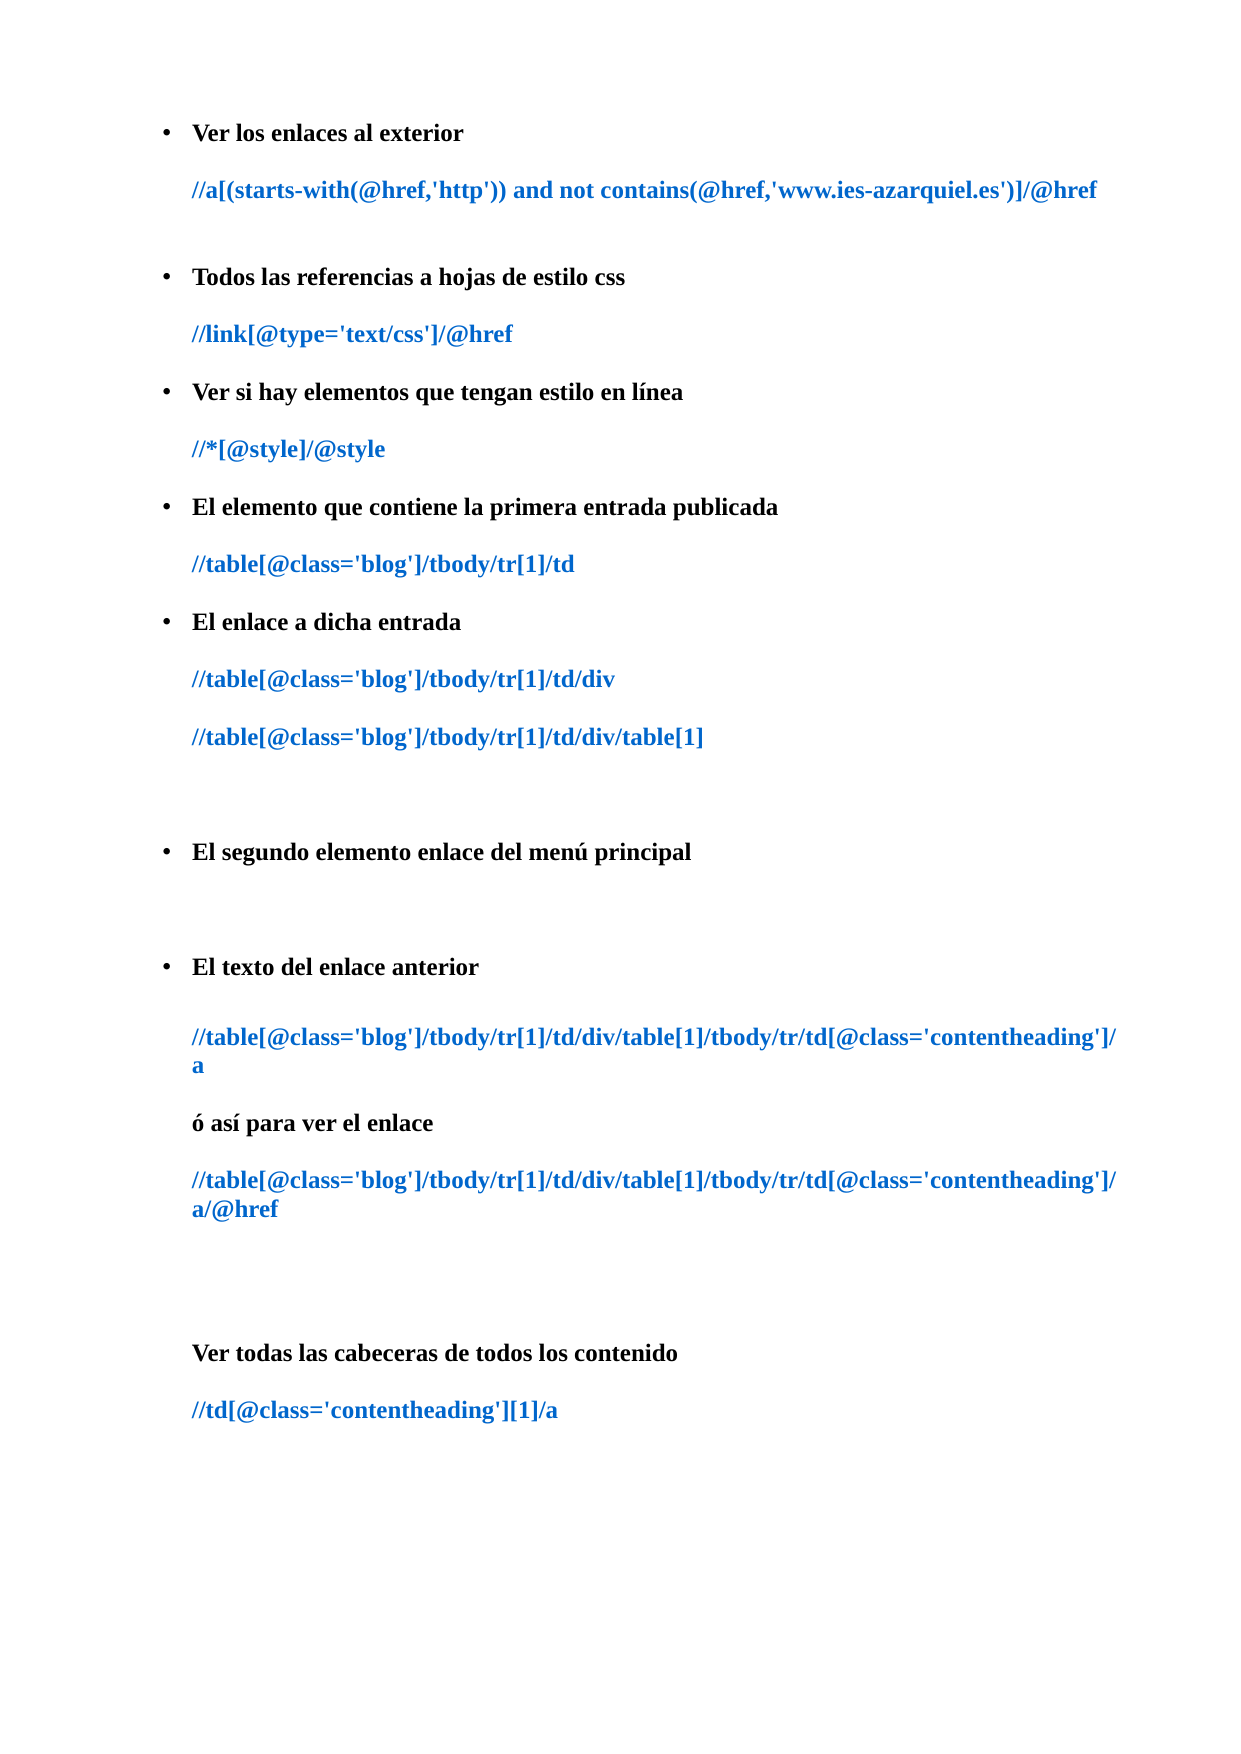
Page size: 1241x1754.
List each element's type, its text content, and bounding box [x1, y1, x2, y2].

text ó así para ver el enlace [118, 1108, 1122, 1137]
list Ver los enlaces al exterior [162, 118, 1122, 147]
text //table[@class='blog']/tbody/tr[1]/td/div/table[1]/tbody/tr/td[@class='contentheading']/ a [118, 1022, 1122, 1079]
text //*[@style]/@style [118, 434, 1122, 463]
text //table[@class='blog']/tbody/tr[1]/td/div [118, 664, 1122, 693]
list El texto del enlace anterior [162, 952, 1122, 981]
text Ver todas las cabeceras de todos los contenido [118, 1338, 1122, 1367]
text //table[@class='blog']/tbody/tr[1]/td/div/table[1]/tbody/tr/td[@class='contentheading']/ a/@href [118, 1166, 1122, 1223]
text //td[@class='contentheading'][1]/a [118, 1396, 1122, 1424]
list El segundo elemento enlace del menú principal [162, 837, 1122, 866]
list El enlace a dicha entrada [162, 607, 1122, 636]
list El elemento que contiene la primera entrada publicada [162, 492, 1122, 521]
text //link[@type='text/css']/@href [118, 319, 1122, 348]
list Todos las referencias a hojas de estilo css [162, 262, 1122, 291]
text //table[@class='blog']/tbody/tr[1]/td/div/table[1] [118, 722, 1122, 751]
list Ver si hay elementos que tengan estilo en línea [162, 377, 1122, 406]
text //table[@class='blog']/tbody/tr[1]/td [118, 549, 1122, 578]
text //a[(starts-with(@href,'http')) and not contains(@href,'www.ies-azarquiel.es')]/@href [118, 176, 1122, 204]
